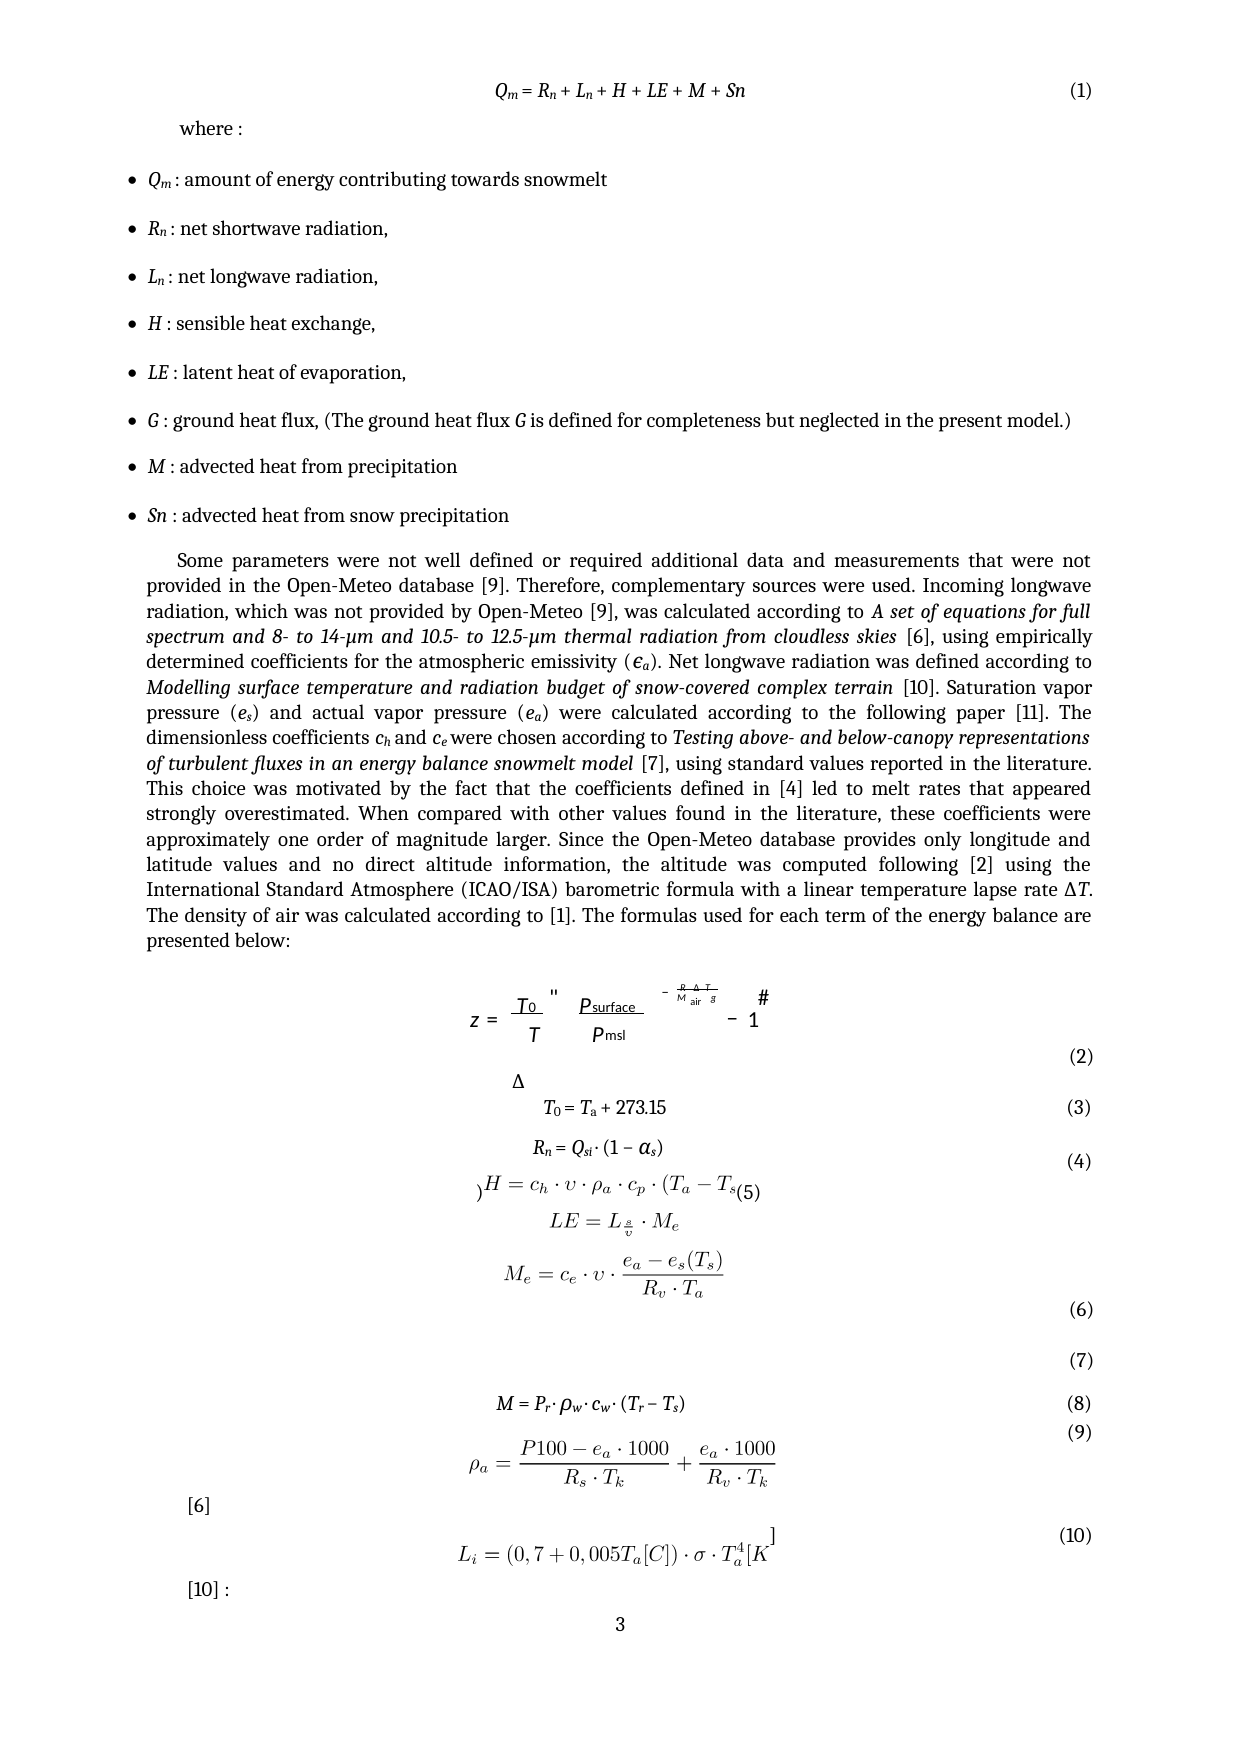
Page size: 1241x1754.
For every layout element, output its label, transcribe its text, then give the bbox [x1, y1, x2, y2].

table_header T0 = Ta + 273.15 [533, 1096, 1066, 1136]
table_header (3) [1066, 1096, 1092, 1136]
list Rn : net shortwave radiation, [127, 215, 1093, 240]
text ] (10) [148, 1520, 1094, 1566]
text Qm = Rn + Ln + H + LE + M + Sn (1) [148, 75, 1093, 103]
text [10] : [187, 1577, 1093, 1601]
text (6) [484, 1219, 1094, 1321]
table_header (8) [1056, 1391, 1092, 1417]
list Qm : amount of energy contributing towards snowmelt [127, 166, 1093, 192]
list Ln : net longwave radiation, [127, 263, 1093, 289]
text ) (5) [148, 1177, 1094, 1205]
list H : sensible heat exchange, [127, 311, 1093, 336]
table_header M = Pr · ρw · cw · (Tr − Ts) [496, 1391, 1056, 1417]
text (7) [484, 1349, 1094, 1373]
list M : advected heat from precipitation [127, 454, 1093, 479]
list LE : latent heat of evaporation, [127, 359, 1093, 384]
list Sn : advected heat from snow precipitation [127, 502, 1093, 527]
text ∆ [512, 1070, 1093, 1094]
table_cell (4) [1066, 1136, 1092, 1177]
text (2) [484, 992, 1094, 1068]
text where : [180, 117, 1093, 141]
text (9) [148, 1417, 1094, 1487]
table_cell Rn = Qsi · (1 − αs) [533, 1136, 1066, 1177]
text [6] [187, 1494, 1093, 1518]
text Some parameters were not well defined or required additional data and measurements that were not provided in the Open-Meteo database [9]. Therefore, complementary sources were used. Incoming longwave radiation, which was not provided by Open-Meteo [9], was calculated according to A set of equations for full spectrum and 8- to 14-µm and 10.5- to 12.5-µm thermal radiation from cloudless skies [6], using empirically determined coefficients for the atmospheric emissivity (ϵa). Net longwave radiation was defined according to Modelling surface temperature and radiation budget of snow-covered complex terrain [10]. Saturation vapor pressure (es) and actual vapor pressure (ea) were calculated according to the following paper [11]. The dimensionless coefficients ch and ce were chosen according to Testing above- and below-canopy representations of turbulent fluxes in an energy balance snowmelt model [7], using standard values reported in the literature. This choice was motivated by the fact that the coefficients defined in [4] led to melt rates that appeared strongly overestimated. When compared with other values found in the literature, these coefficients were approximately one order of magnitude larger. Since the Open-Meteo database provides only longitude and latitude values and no direct altitude information, the altitude was computed following [2] using the International Standard Atmosphere (ICAO/ISA) barometric formula with a linear temperature lapse rate ∆T. The density of air was calculated according to [1]. The formulas used for each term of the energy balance are presented below: [146, 549, 1093, 952]
list G : ground heat flux, (The ground heat flux G is defined for completeness but neglected in the present model.) [127, 407, 1093, 433]
